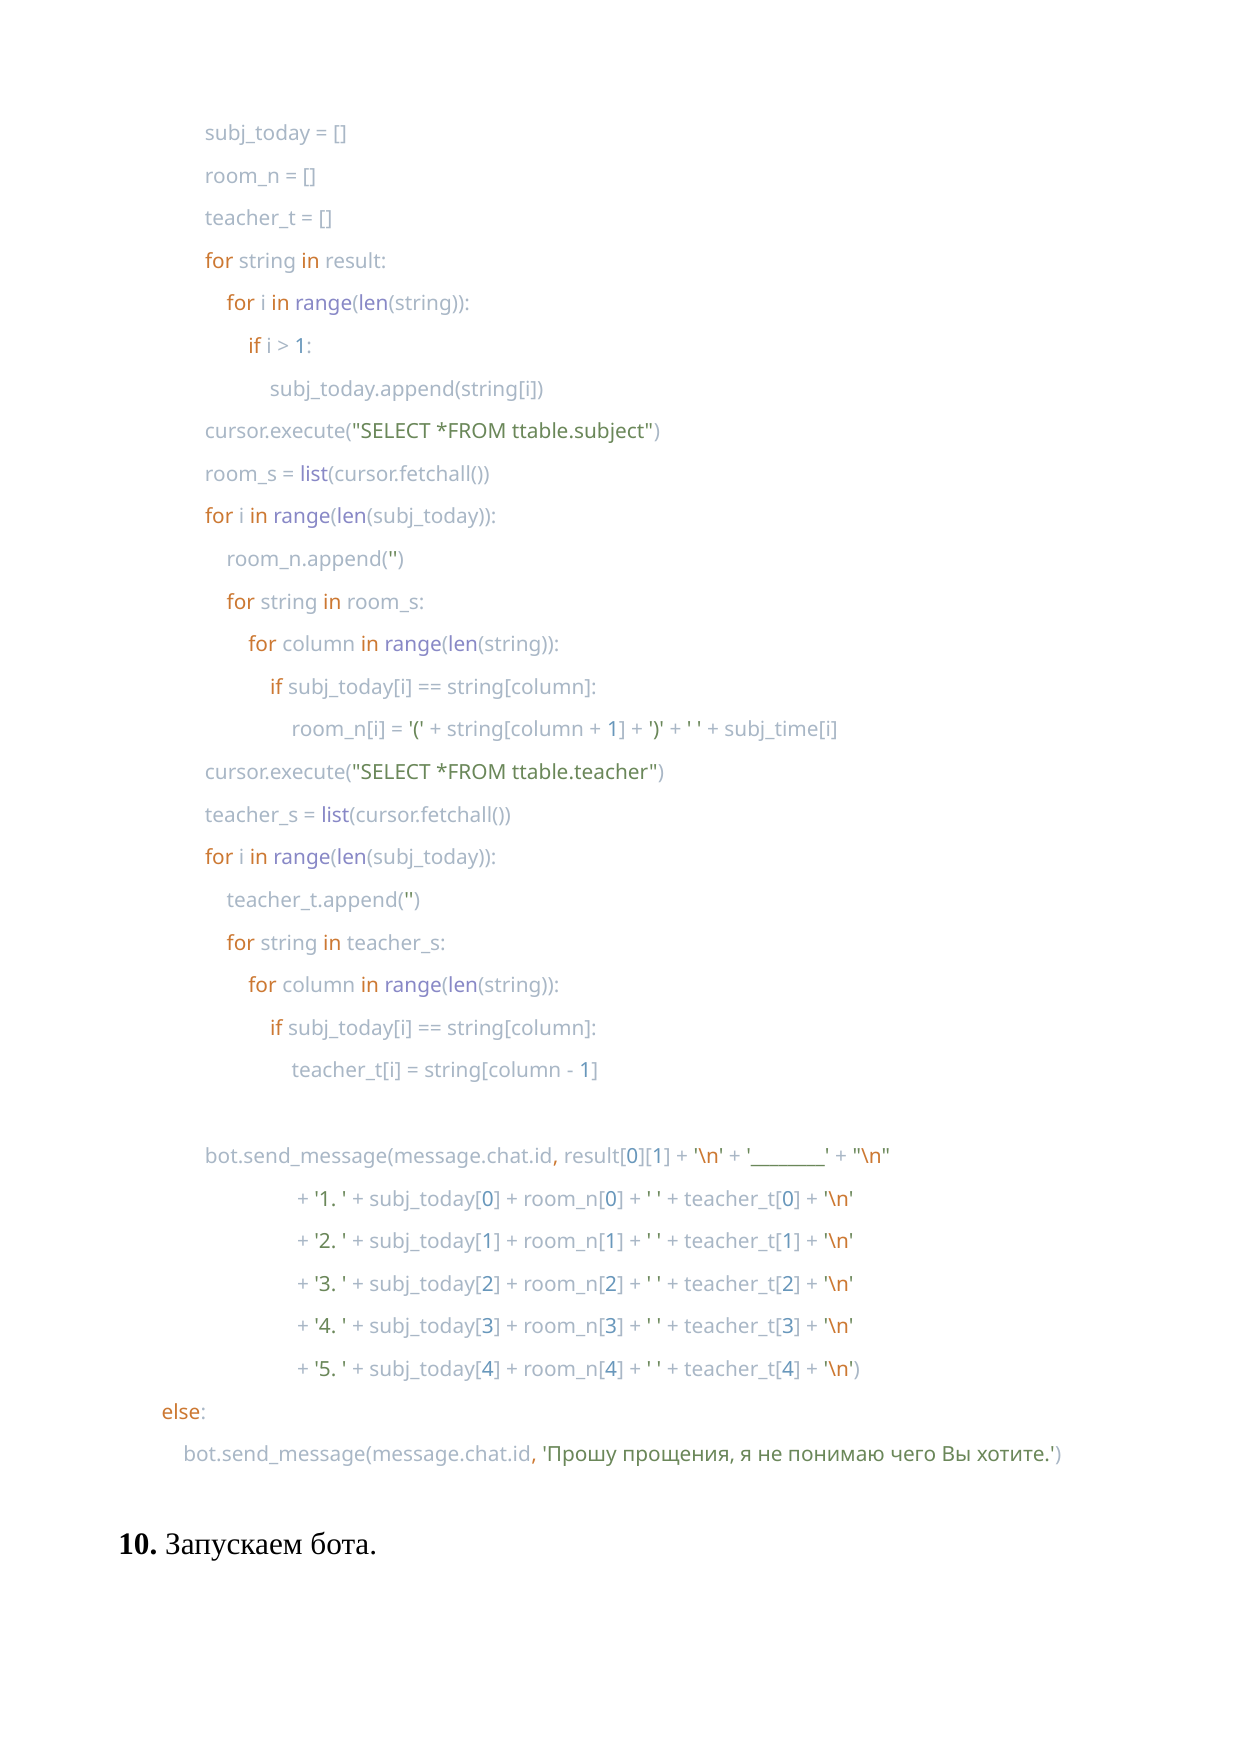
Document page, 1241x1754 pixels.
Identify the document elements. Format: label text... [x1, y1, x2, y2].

text subj_today = [] room_n = [] teacher_t = [] for string in result: for i in range(len(string)): if i > 1: subj_today.append(string[i]) cursor.execute("SELECT *FROM ttable.subject") room_s = list(cursor.fetchall()) for i in range(len(subj_today)): room_n.append('') for string in room_s: for column in range(len(string)): if subj_today[i] == string[column]: room_n[i] = '(' + string[column + 1] + ')' + ' ' + subj_time[i] cursor.execute("SELECT *FROM ttable.teacher") teacher_s = list(cursor.fetchall()) for i in range(len(subj_today)): teacher_t.append('') for string in teacher_s: for column in range(len(string)): if subj_today[i] == string[column]: teacher_t[i] = string[column - 1] bot.send_message(message.chat.id, result[0][1] + '\n' + '________' + "\n" + '1. ' + subj_today[0] + room_n[0] + ' ' + teacher_t[0] + '\n' + '2. ' + subj_today[1] + room_n[1] + ' ' + teacher_t[1] + '\n' + '3. ' + subj_today[2] + room_n[2] + ' ' + teacher_t[2] + '\n' + '4. ' + subj_today[3] + room_n[3] + ' ' + teacher_t[3] + '\n' + '5. ' + subj_today[4] + room_n[4] + ' ' + teacher_t[4] + '\n') else: bot.send_message(message.chat.id, 'Прошу прощения, я не понимаю чего Вы хотите.') [118, 118, 1122, 1511]
text 10. Запускаем бота. [118, 1525, 1122, 1561]
